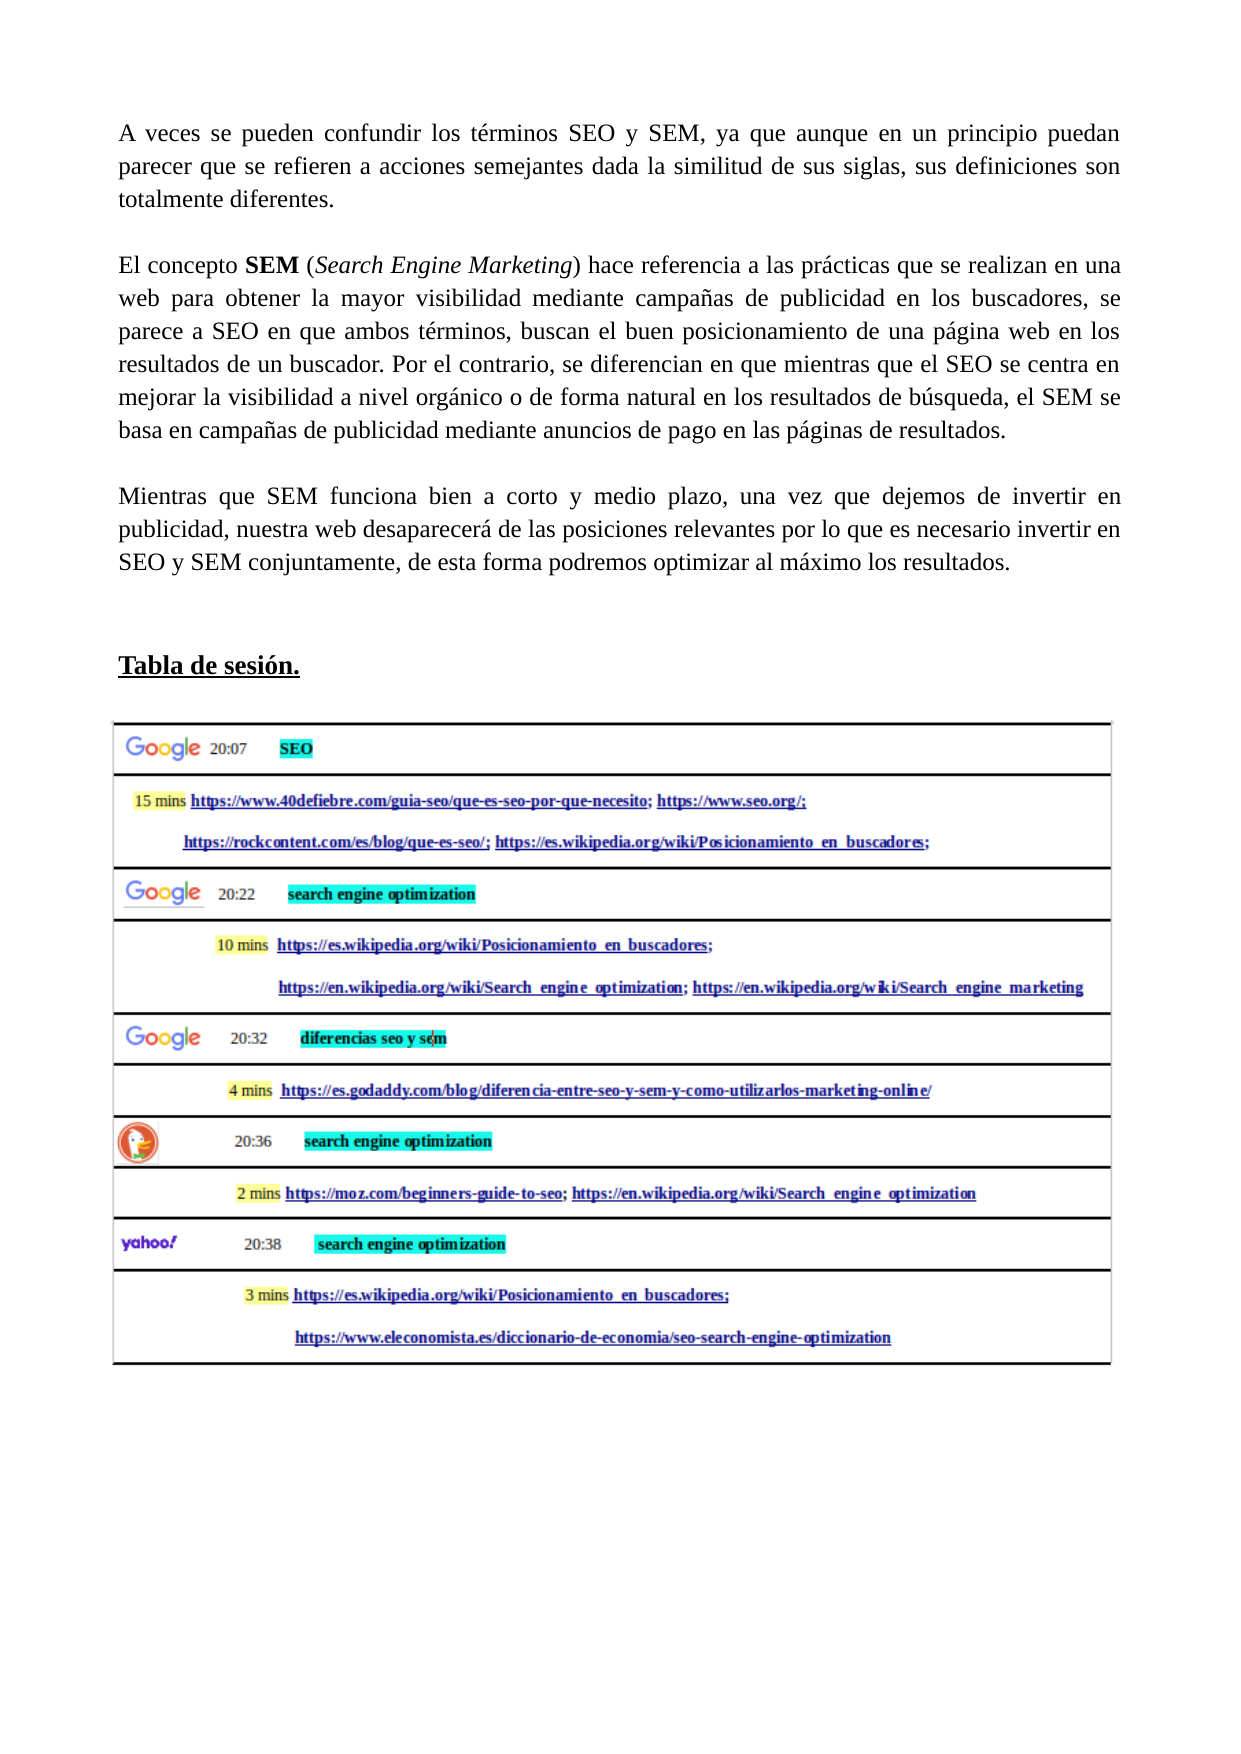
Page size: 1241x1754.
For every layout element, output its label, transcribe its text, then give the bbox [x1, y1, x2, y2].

text El concepto SEM (Search Engine Marketing) hace referencia a las prácticas que se realizan en una web para obtener la mayor visibilidad mediante campañas de publicidad en los buscadores, se parece a SEO en que ambos términos, buscan el buen posicionamiento de una página web en los resultados de un buscador. Por el contrario, se diferencian en que mientras que el SEO se centra en mejorar la visibilidad a nivel orgánico o de forma natural en los resultados de búsqueda, el SEM se basa en campañas de publicidad mediante anuncios de pago en las páginas de resultados. [118, 250, 1122, 444]
picture [110, 720, 1115, 1372]
text A veces se pueden confundir los términos SEO y SEM, ya que aunque en un principio puedan parecer que se refieren a acciones semejantes dada la similitud de sus siglas, sus definiciones son totalmente diferentes. [118, 118, 1122, 213]
text Mientras que SEM funciona bien a corto y medio plazo, una vez que dejemos de invertir en publicidad, nuestra web desaparecerá de las posiciones relevantes por lo que es necesario invertir en SEO y SEM conjuntamente, de esta forma podremos optimizar al máximo los resultados. [118, 481, 1122, 576]
text Tabla de sesión. [118, 649, 1122, 680]
